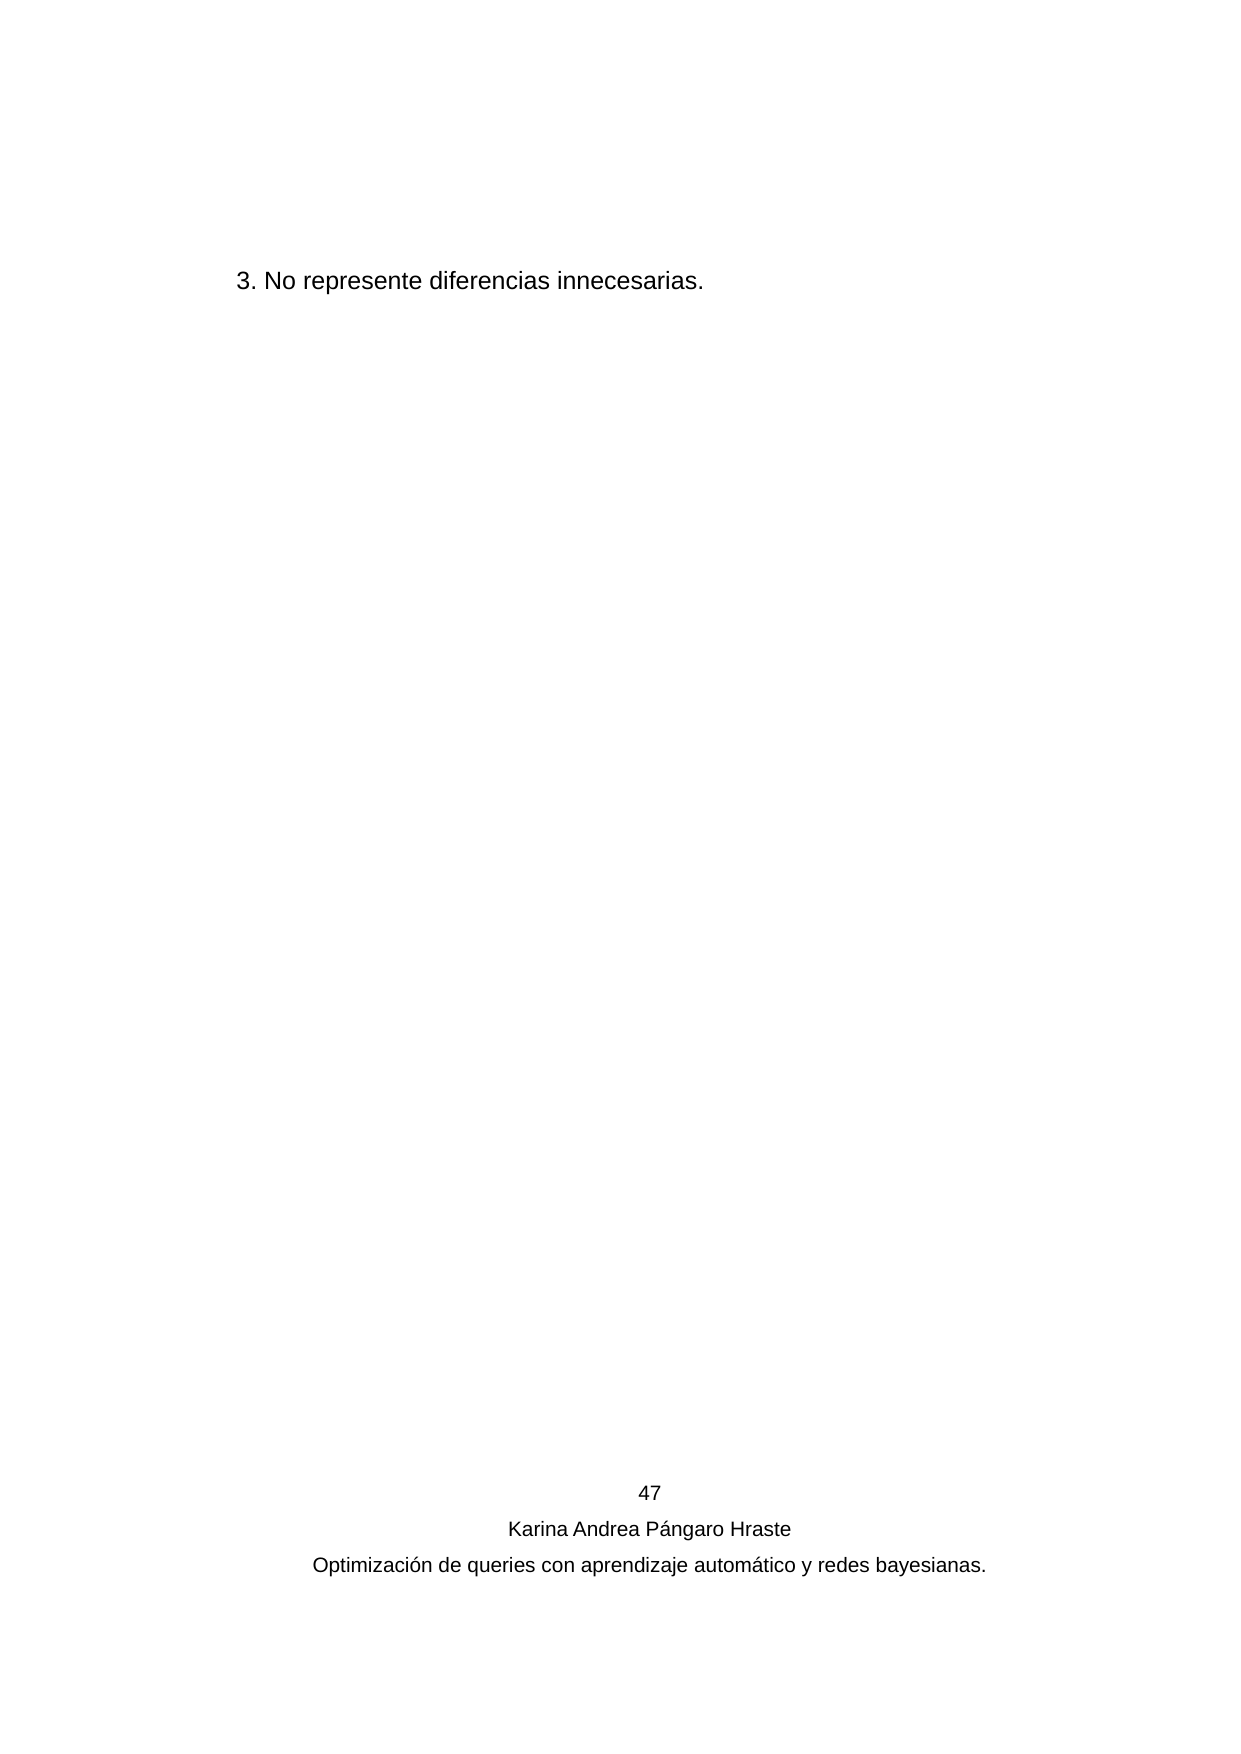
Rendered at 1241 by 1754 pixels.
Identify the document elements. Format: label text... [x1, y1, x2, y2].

text 3. No represente diferencias innecesarias. [236, 266, 1063, 294]
